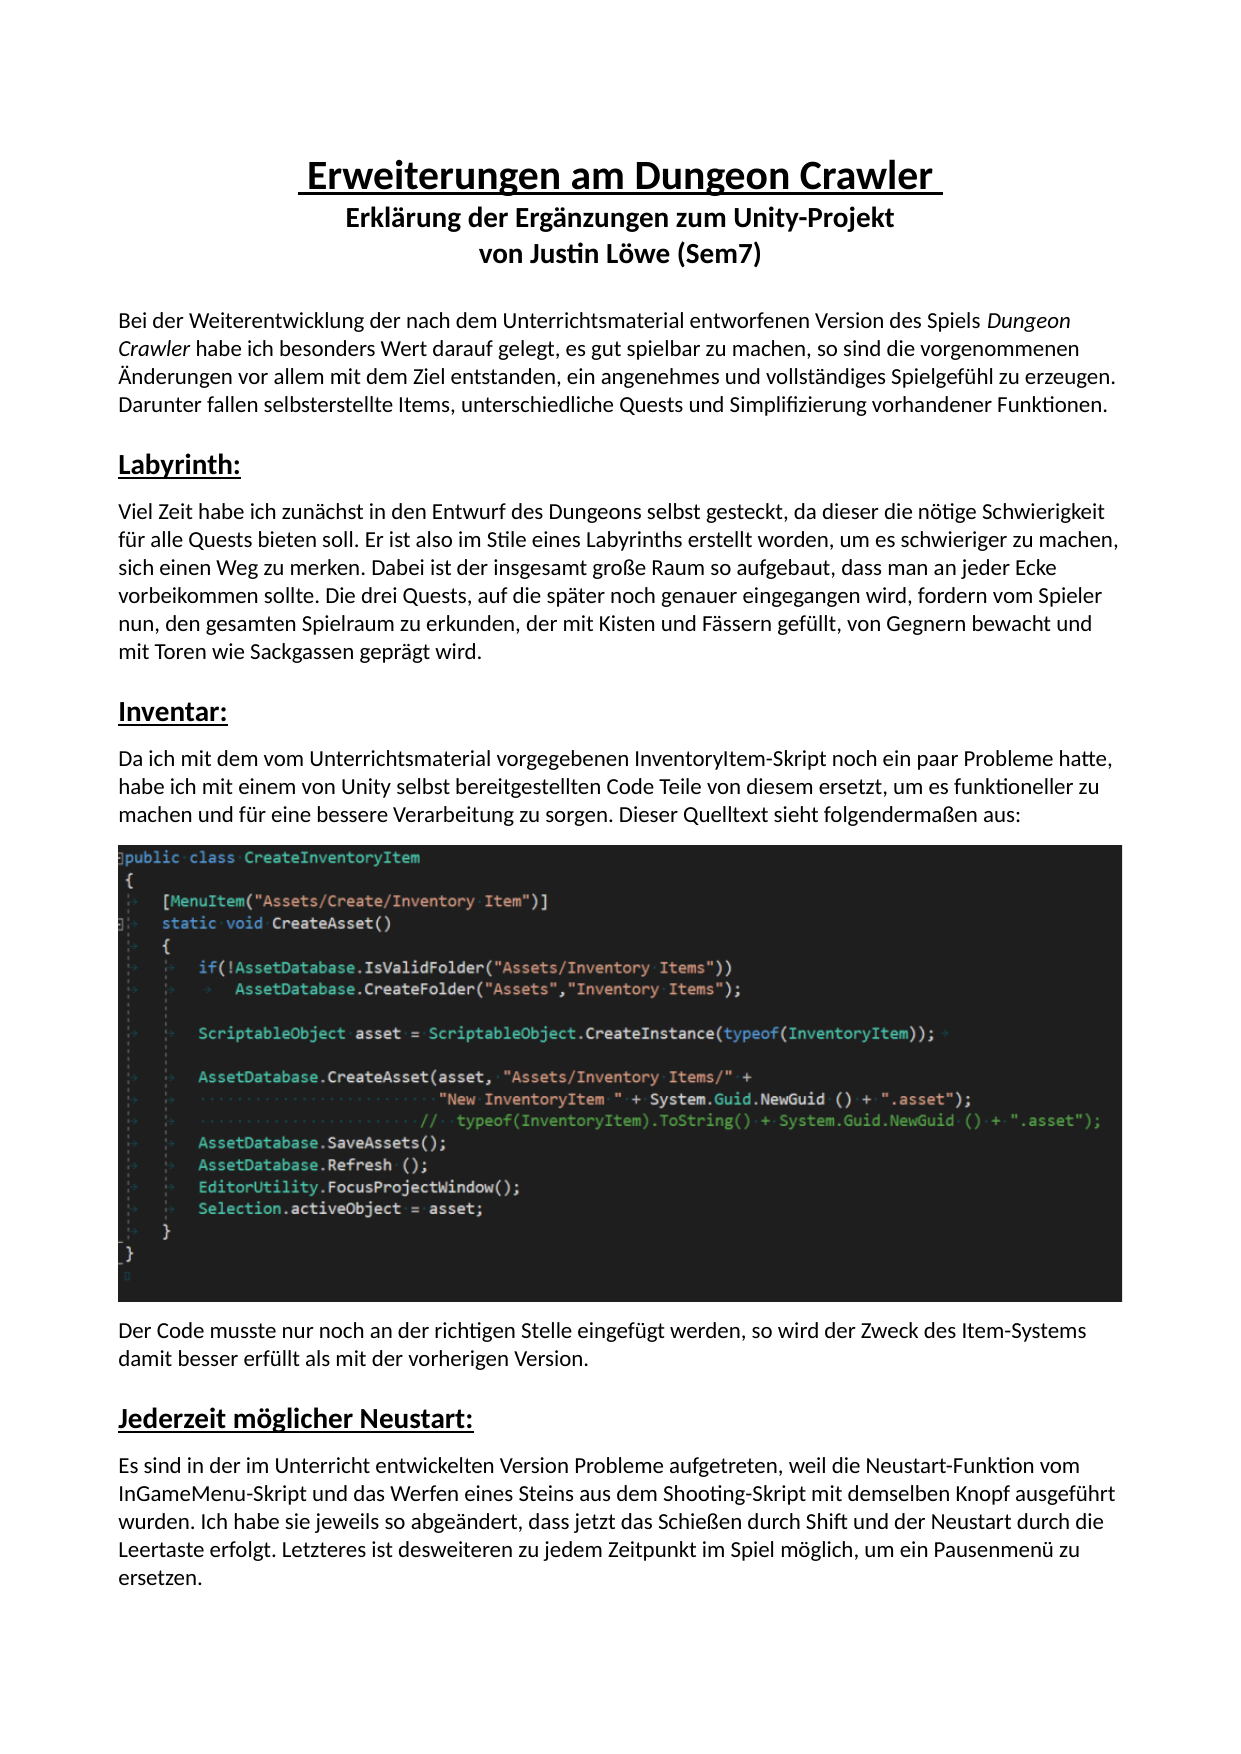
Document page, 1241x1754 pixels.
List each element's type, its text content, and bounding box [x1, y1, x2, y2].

text Labyrinth: [118, 446, 1122, 482]
text Es sind in der im Unterricht entwickelten Version Probleme aufgetreten, weil die Neustart-Funktion vom InGameMenu-Skript und das Werfen eines Steins aus dem Shooting-Skript mit demselben Knopf ausgeführt wurden. Ich habe sie jeweils so abgeändert, dass jetzt das Schießen durch Shift und der Neustart durch die Leertaste erfolgt. Letzteres ist desweiteren zu jedem Zeitpunkt im Spiel möglich, um ein Pausenmenü zu ersetzen. [118, 1451, 1122, 1592]
text Da ich mit dem vom Unterrichtsmaterial vorgegebenen InventoryItem-Skript noch ein paar Probleme hatte, habe ich mit einem von Unity selbst bereitgestellten Code Teile von diesem ersetzt, um es funktioneller zu machen und für eine bessere Verarbeitung zu sorgen. Dieser Quelltext sieht folgendermaßen aus: [118, 744, 1122, 828]
text Der Code musste nur noch an der richtigen Stelle eingefügt werden, so wird der Zweck des Item-Systems damit besser erfüllt als mit der vorherigen Version. [118, 1316, 1122, 1372]
text von Justin Löwe (Sem7) [118, 235, 1122, 271]
text Bei der Weiterentwicklung der nach dem Unterrichtsmaterial entworfenen Version des Spiels Dungeon Crawler habe ich besonders Wert darauf gelegt, es gut spielbar zu machen, so sind die vorgenommenen Änderungen vor allem mit dem Ziel entstanden, ein angenehmes und vollständiges Spielgefühl zu erzeugen. Darunter fallen selbsterstellte Items, unterschiedliche Quests und Simplifizierung vorhandener Funktionen. [118, 306, 1122, 418]
picture [118, 845, 1123, 1302]
text Inventar: [118, 693, 1122, 729]
text Erweiterungen am Dungeon Crawler [118, 149, 1122, 199]
text Viel Zeit habe ich zunächst in den Entwurf des Dungeons selbst gesteckt, da dieser die nötige Schwierigkeit für alle Quests bieten soll. Er ist also im Stile eines Labyrinths erstellt worden, um es schwieriger zu machen, sich einen Weg zu merken. Dabei ist der insgesamt große Raum so aufgebaut, dass man an jeder Ecke vorbeikommen sollte. Die drei Quests, auf die später noch genauer eingegangen wird, fordern vom Spieler nun, den gesamten Spielraum zu erkunden, der mit Kisten und Fässern gefüllt, von Gegnern bewacht und mit Toren wie Sackgassen geprägt wird. [118, 497, 1122, 666]
text Jederzeit möglicher Neustart: [118, 1401, 1122, 1436]
text Erklärung der Ergänzungen zum Unity-Projekt [118, 199, 1122, 235]
